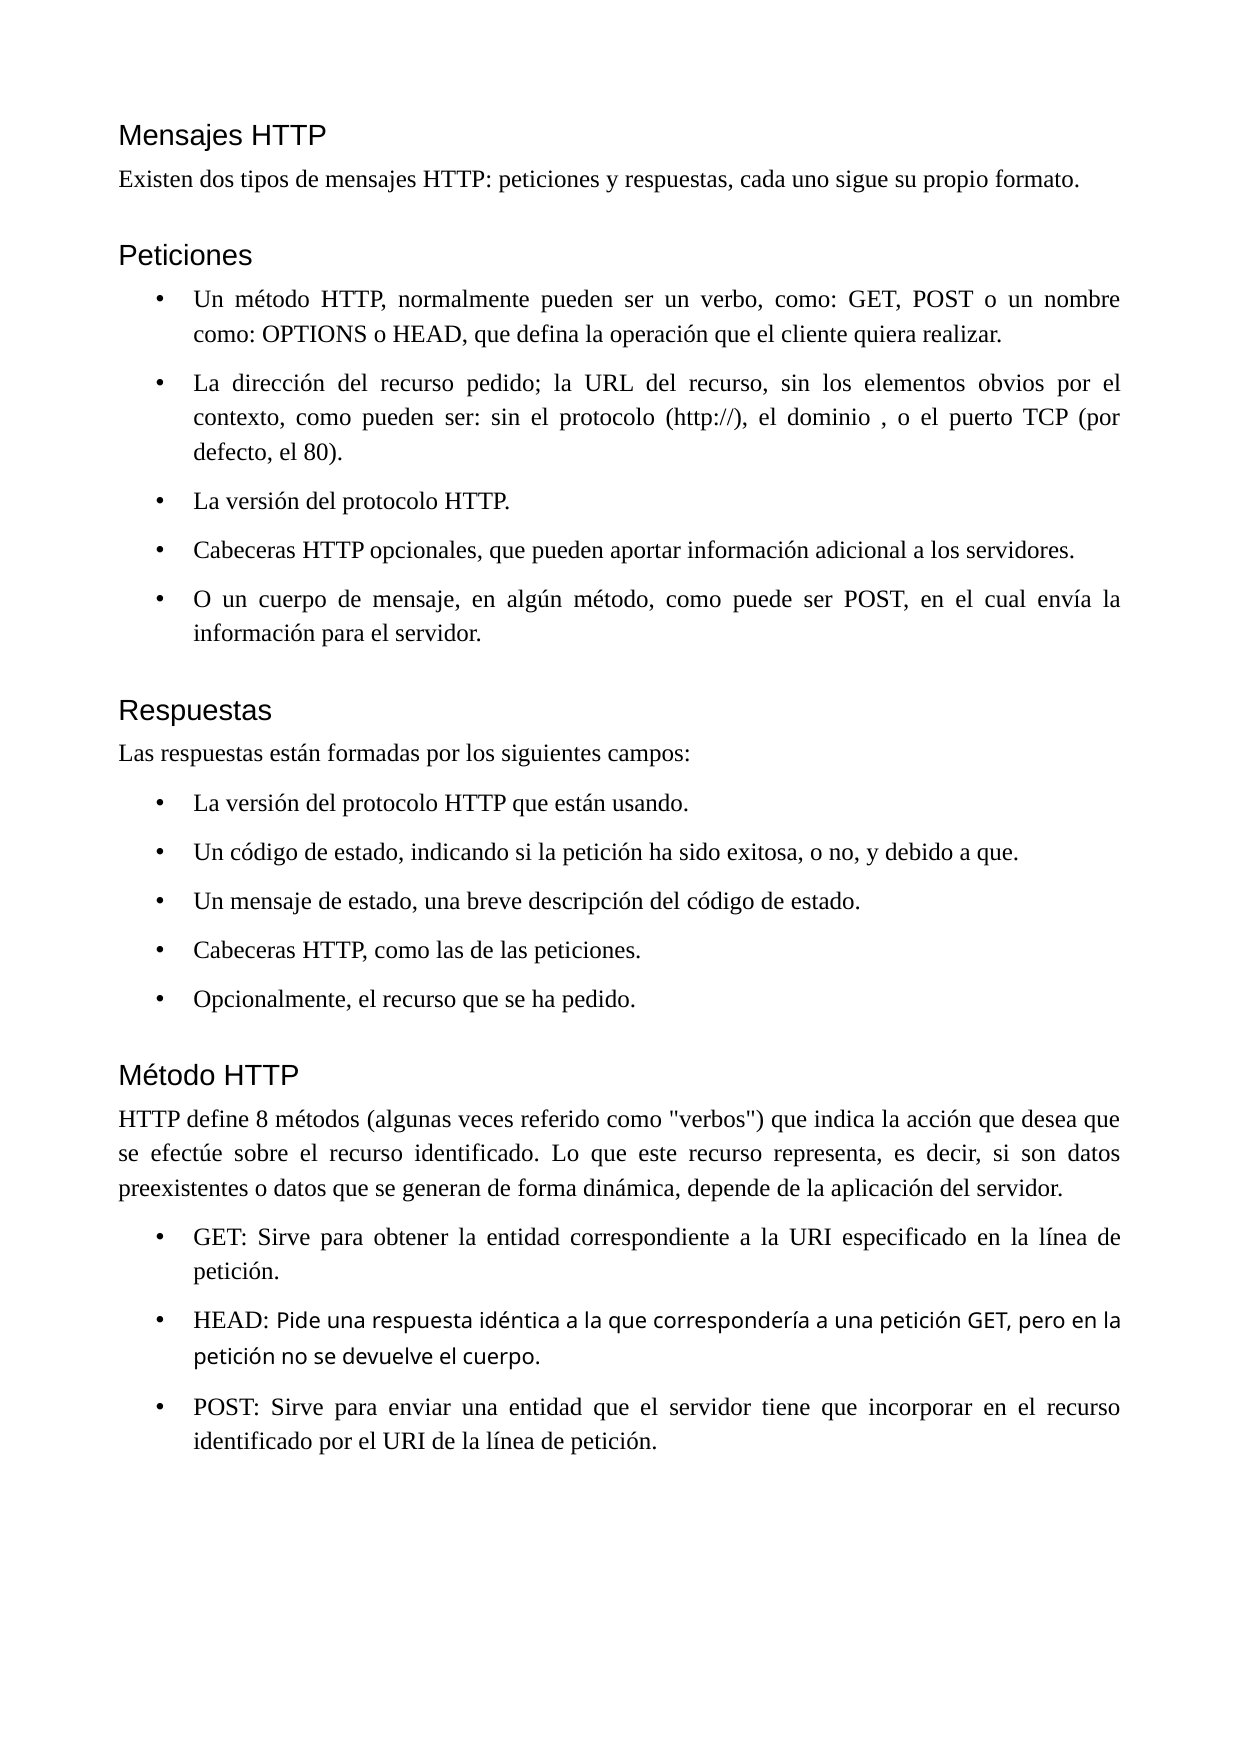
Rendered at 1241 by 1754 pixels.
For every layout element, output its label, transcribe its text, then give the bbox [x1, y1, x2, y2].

list La versión del protocolo HTTP que están usando. [156, 788, 1122, 816]
list GET: Sirve para obtener la entidad correspondiente a la URI especificado en la línea de petición. [156, 1222, 1122, 1285]
list Un código de estado, indicando si la petición ha sido exitosa, o no, y debido a que. [156, 837, 1122, 865]
subtitle Peticiones [118, 238, 1122, 272]
list La versión del protocolo HTTP. [156, 486, 1122, 514]
list HEAD: Pide una respuesta idéntica a la que correspondería a una petición GET, pero en la petición no se devuelve el cuerpo. [156, 1306, 1122, 1371]
subtitle Mensajes HTTP [118, 118, 1122, 152]
list La dirección del recurso pedido; la URL del recurso, sin los elementos obvios por el contexto, como pueden ser: sin el protocolo (http://), el dominio , o el puerto TCP (por defecto, el 80). [156, 368, 1122, 466]
text HTTP define 8 métodos (algunas veces referido como "verbos") que indica la acción que desea que se efectúe sobre el recurso identificado. Lo que este recurso representa, es decir, si son datos preexistentes o datos que se generan de forma dinámica, depende de la aplicación del servidor. [118, 1104, 1122, 1202]
list Opcionalmente, el recurso que se ha pedido. [156, 984, 1122, 1013]
subtitle Método HTTP [118, 1058, 1122, 1091]
list Cabeceras HTTP, como las de las peticiones. [156, 935, 1122, 963]
list Un método HTTP, normalmente pueden ser un verbo, como: GET, POST o un nombre como: OPTIONS o HEAD, que defina la operación que el cliente quiera realizar. [156, 284, 1122, 347]
subtitle Respuestas [118, 692, 1122, 726]
list POST: Sirve para enviar una entidad que el servidor tiene que incorporar en el recurso identificado por el URI de la línea de petición. [156, 1392, 1122, 1455]
list Cabeceras HTTP opcionales, que pueden aportar información adicional a los servidores. [156, 535, 1122, 564]
text Existen dos tipos de mensajes HTTP: peticiones y respuestas, cada uno sigue su propio formato. [118, 164, 1122, 193]
list Un mensaje de estado, una breve descripción del código de estado. [156, 886, 1122, 914]
text Las respuestas están formadas por los siguientes campos: [118, 738, 1122, 767]
list O un cuerpo de mensaje, en algún método, como puede ser POST, en el cual envía la información para el servidor. [156, 584, 1122, 647]
